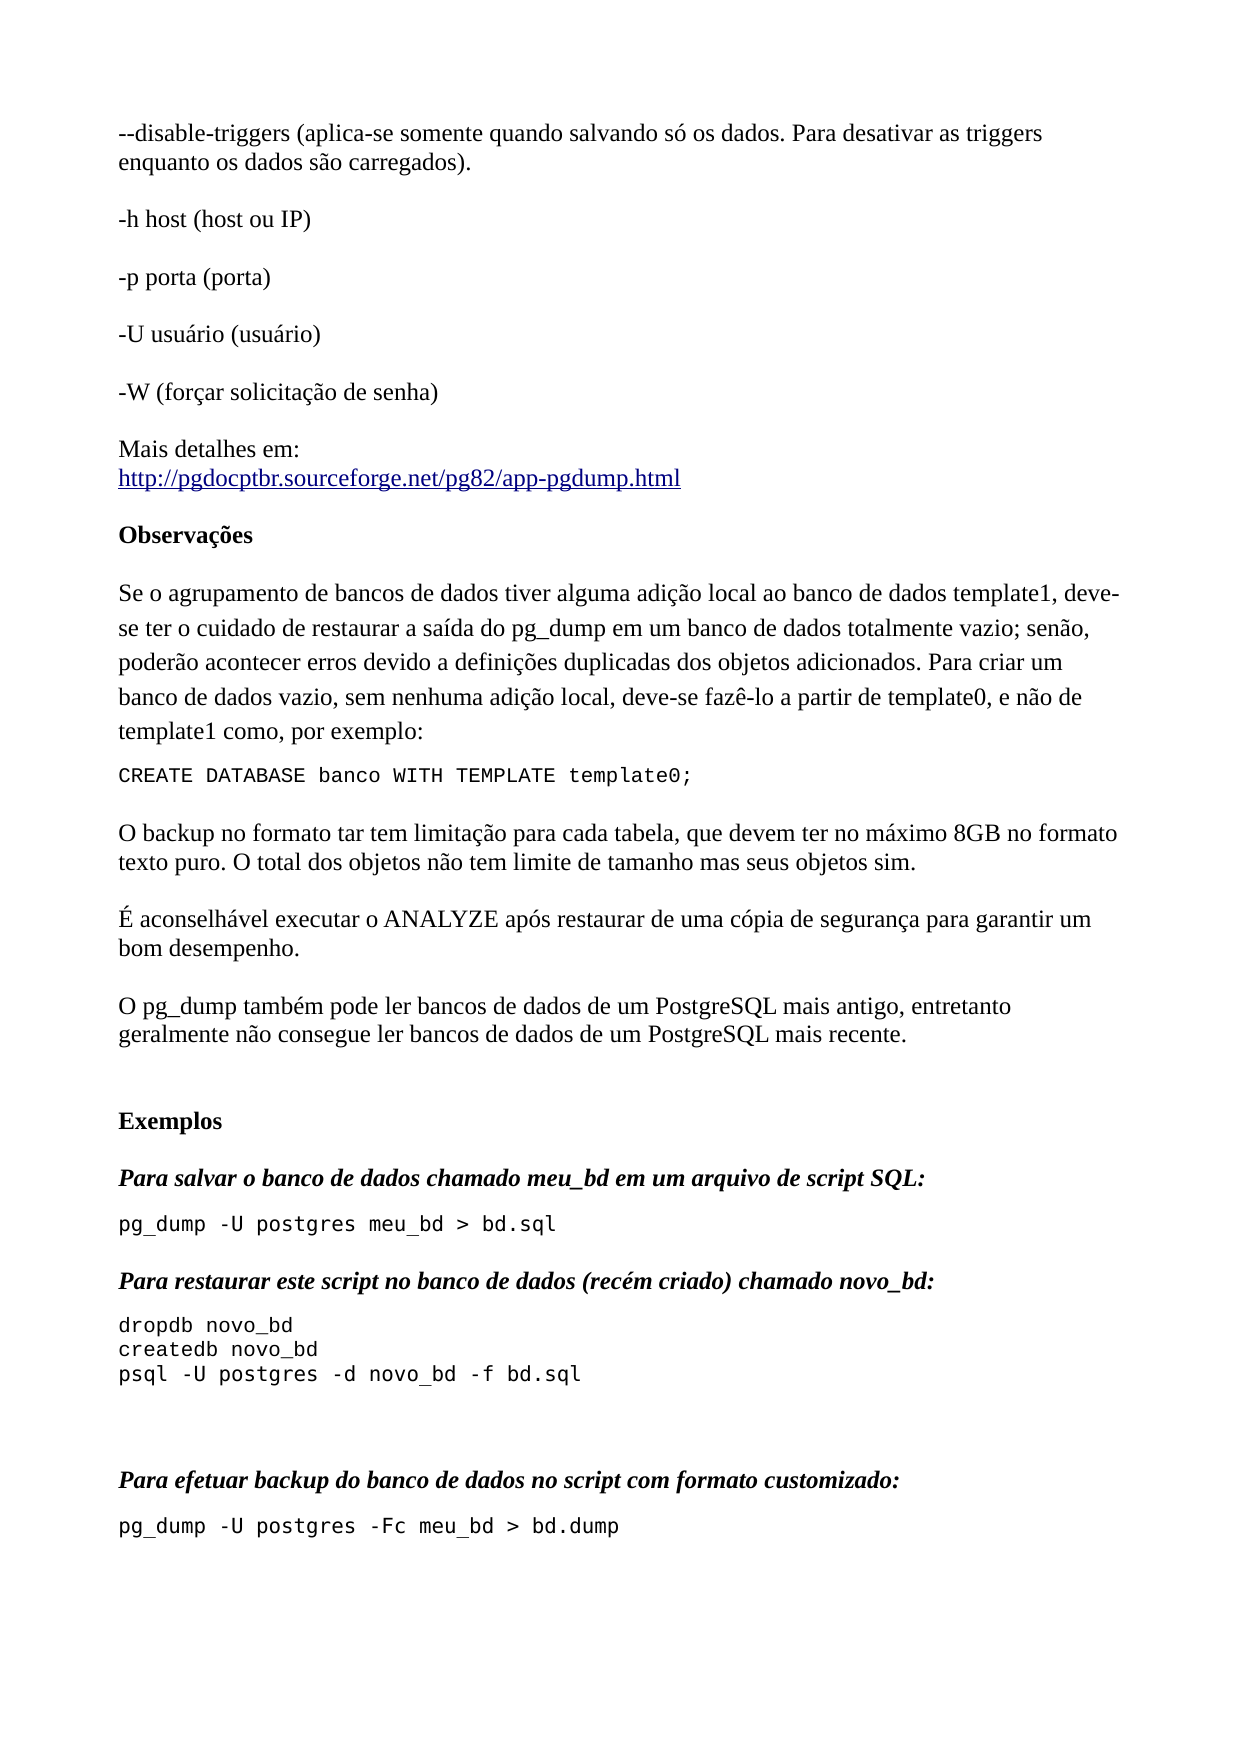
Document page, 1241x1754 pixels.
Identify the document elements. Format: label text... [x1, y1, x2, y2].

text Se o agrupamento de bancos de dados tiver alguma adição local ao banco de dados template1, deve-se ter o cuidado de restaurar a saída do pg_dump em um banco de dados totalmente vazio; senão, poderão acontecer erros devido a definições duplicadas dos objetos adicionados. Para criar um banco de dados vazio, sem nenhuma adição local, deve-se fazê-lo a partir de template0, e não de template1 como, por exemplo: [118, 578, 1122, 745]
text É aconselhável executar o ANALYZE após restaurar de uma cópia de segurança para garantir um bom desempenho. [118, 904, 1122, 962]
text Para restaurar este script no banco de dados (recém criado) chamado novo_bd: [118, 1266, 1122, 1295]
text O pg_dump também pode ler bancos de dados de um PostgreSQL mais antigo, entretanto geralmente não consegue ler bancos de dados de um PostgreSQL mais recente. [118, 991, 1122, 1048]
text Observações [118, 521, 1122, 549]
text pg_dump -U postgres -Fc meu_bd > bd.dump [118, 1514, 1122, 1538]
text Exemplos [118, 1077, 1122, 1134]
text Mais detalhes em: [118, 434, 1122, 463]
text pg_dump -U postgres meu_bd > bd.sql [118, 1212, 1122, 1237]
text Para salvar o banco de dados chamado meu_bd em um arquivo de script SQL: [118, 1163, 1122, 1192]
text -U usuário (usuário) [118, 319, 1122, 348]
text dropdb novo_bd createdb novo_bd psql -U postgres -d novo_bd -f bd.sql [118, 1315, 1122, 1387]
text http://pgdocptbr.sourceforge.net/pg82/app-pgdump.html [118, 463, 1122, 492]
text -h host (host ou IP) [118, 204, 1122, 233]
text Para efetuar backup do banco de dados no script com formato customizado: [118, 1465, 1122, 1494]
text -p porta (porta) [118, 262, 1122, 291]
text CREATE DATABASE banco WITH TEMPLATE template0; [118, 765, 1122, 789]
text -W (forçar solicitação de senha) [118, 377, 1122, 406]
text O backup no formato tar tem limitação para cada tabela, que devem ter no máximo 8GB no formato texto puro. O total dos objetos não tem limite de tamanho mas seus objetos sim. [118, 818, 1122, 876]
text --disable-triggers (aplica-se somente quando salvando só os dados. Para desativar as triggers enquanto os dados são carregados). [118, 118, 1122, 176]
